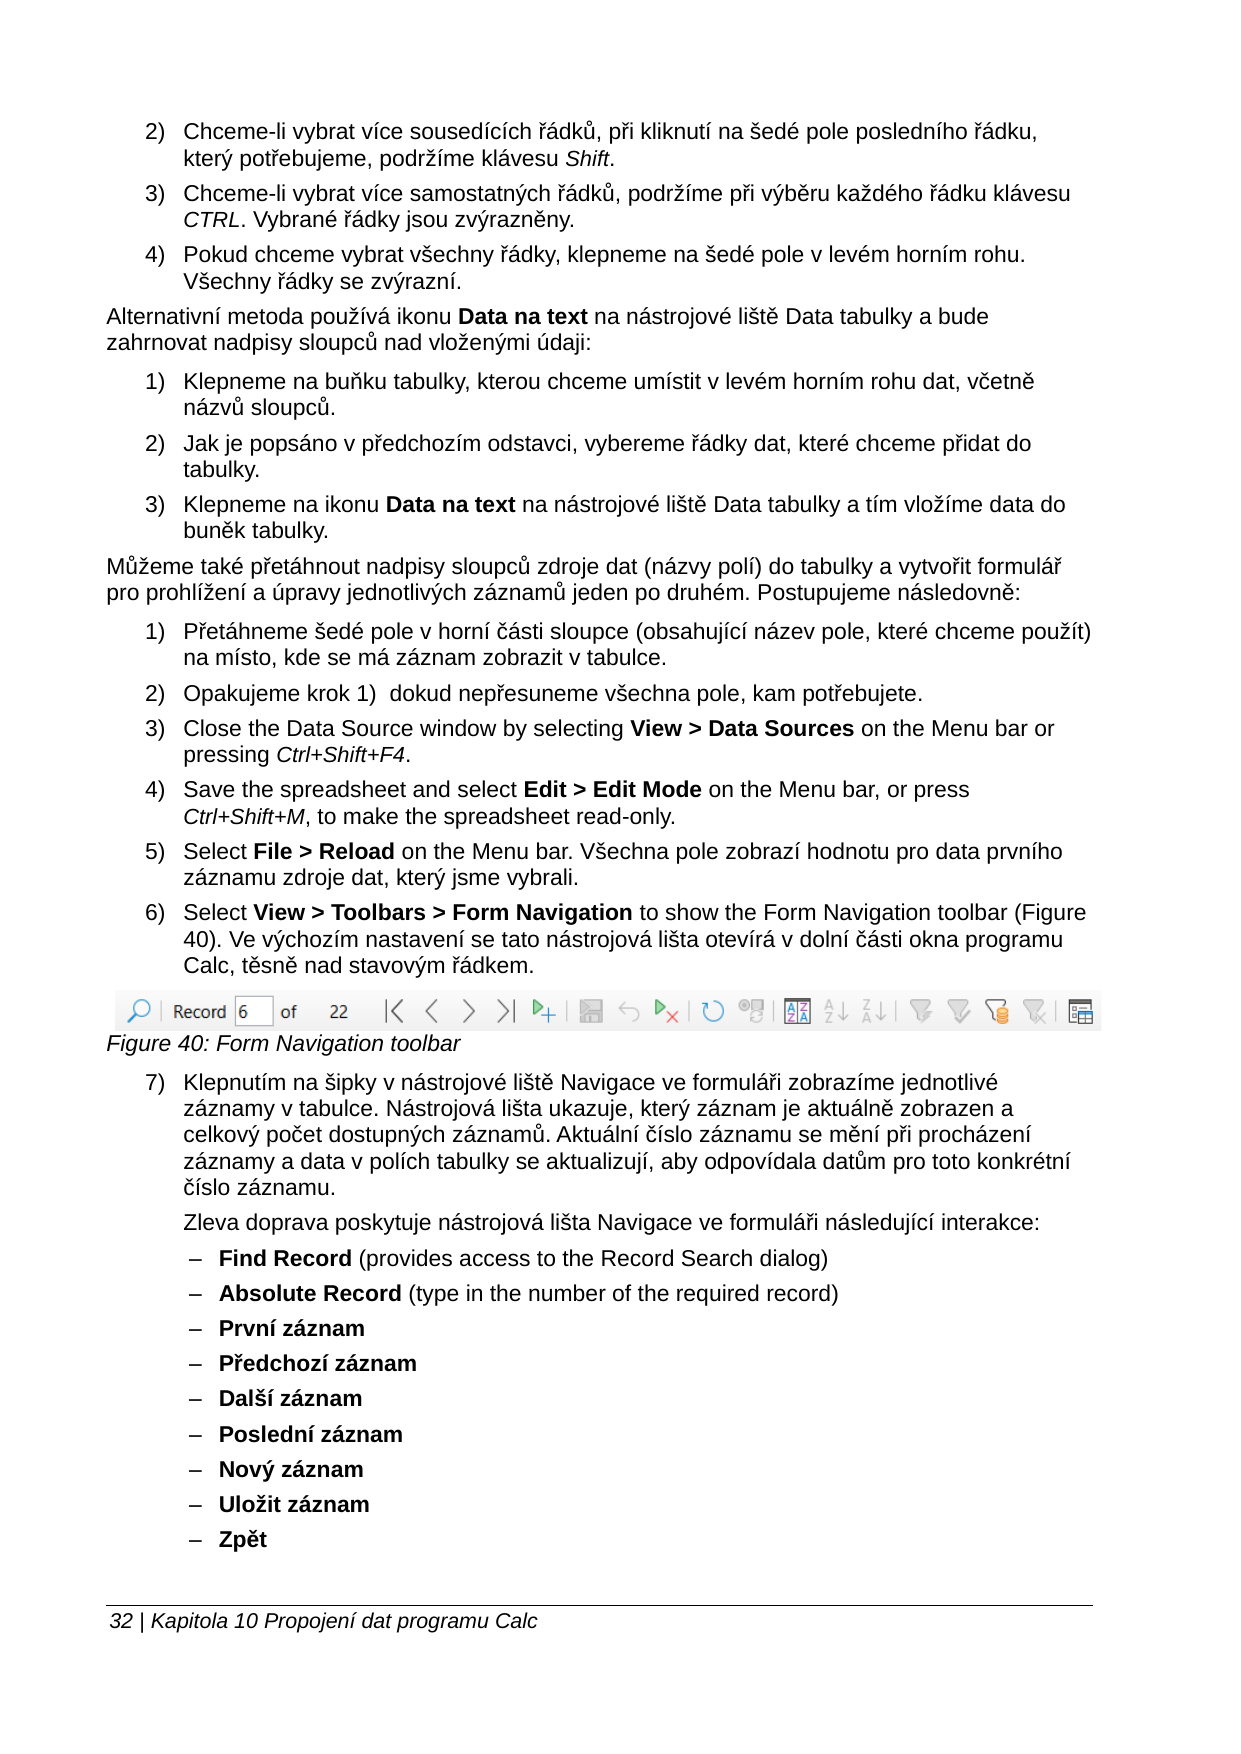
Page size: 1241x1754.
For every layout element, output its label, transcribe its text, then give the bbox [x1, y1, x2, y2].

list Chceme-li vybrat více sousedících řádků, při kliknutí na šedé pole posledního řádku, který potřebujeme, podržíme klávesu Shift. [165, 118, 1093, 171]
text Figure 40: Form Navigation toolbar [106, 990, 1110, 1057]
list Zpět [189, 1526, 1093, 1552]
picture [115, 990, 1102, 1031]
list Jak je popsáno v předchozím odstavci, vybereme řádky dat, které chceme přidat do tabulky. [165, 429, 1093, 482]
list Select File > Reload on the Menu bar. Všechna pole zobrazí hodnotu pro data prvního záznamu zdroje dat, který jsme vybrali. [165, 838, 1093, 891]
list Klepneme na ikonu Data na text na nástrojové liště Data tabulky a tím vložíme data do buněk tabulky. [165, 491, 1093, 544]
list Chceme-li vybrat více samostatných řádků, podržíme při výběru každého řádku klávesu CTRL. Vybrané řádky jsou zvýrazněny. [165, 180, 1093, 232]
list Klepneme na buňku tabulky, kterou chceme umístit v levém horním rohu dat, včetně názvů sloupců. [165, 368, 1093, 421]
list Zleva doprava poskytuje nástrojová lišta Navigace ve formuláři následující interakce: [165, 1209, 1093, 1236]
list Klepnutím na šipky v nástrojové liště Navigace ve formuláři zobrazíme jednotlivé záznamy v tabulce. Nástrojová lišta ukazuje, který záznam je aktuálně zobrazen a celkový počet dostupných záznamů. Aktuální číslo záznamu se mění při procházení záznamy a data v polích tabulky se aktualizují, aby odpovídala datům pro toto konkrétní číslo záznamu. [165, 1069, 1093, 1200]
list Další záznam [189, 1385, 1093, 1412]
list Save the spreadsheet and select Edit > Edit Mode on the Menu bar, or press Ctrl+Shift+M, to make the spreadsheet read-only. [165, 776, 1093, 829]
list Přetáhneme šedé pole v horní části sloupce (obsahující název pole, které chceme použít) na místo, kde se má záznam zobrazit v tabulce. [165, 618, 1093, 671]
text Můžeme také přetáhnout nadpisy sloupců zdroje dat (názvy polí) do tabulky a vytvořit formulář pro prohlížení a úpravy jednotlivých záznamů jeden po druhém. Postupujeme následovně: [106, 553, 1093, 605]
list Poslední záznam [189, 1421, 1093, 1447]
list Předchozí záznam [189, 1350, 1093, 1376]
list Nový záznam [189, 1456, 1093, 1482]
list Uložit záznam [189, 1491, 1093, 1517]
list Alternativní metoda používá ikonu Data na text na nástrojové liště Data tabulky a bude zahrnovat nadpisy sloupců nad vloženými údaji: [106, 303, 1093, 356]
list Pokud chceme vybrat všechny řádky, klepneme na šedé pole v levém horním rohu. Všechny řádky se zvýrazní. [165, 241, 1093, 294]
list Select View > Toolbars > Form Navigation to show the Form Navigation toolbar (Figure 40). Ve výchozím nastavení se tato nástrojová lišta otevírá v dolní části okna programu Calc, těsně nad stavovým řádkem. [165, 899, 1093, 978]
list Absolute Record (type in the number of the required record) [189, 1280, 1093, 1306]
list První záznam [189, 1315, 1093, 1341]
list Opakujeme krok 1 dokud nepřesuneme všechna pole, kam potřebujete. [165, 679, 1093, 706]
list Close the Data Source window by selecting View > Data Sources on the Menu bar or pressing Ctrl+Shift+F4. [165, 715, 1093, 767]
list Find Record (provides access to the Record Search dialog) [189, 1244, 1093, 1271]
